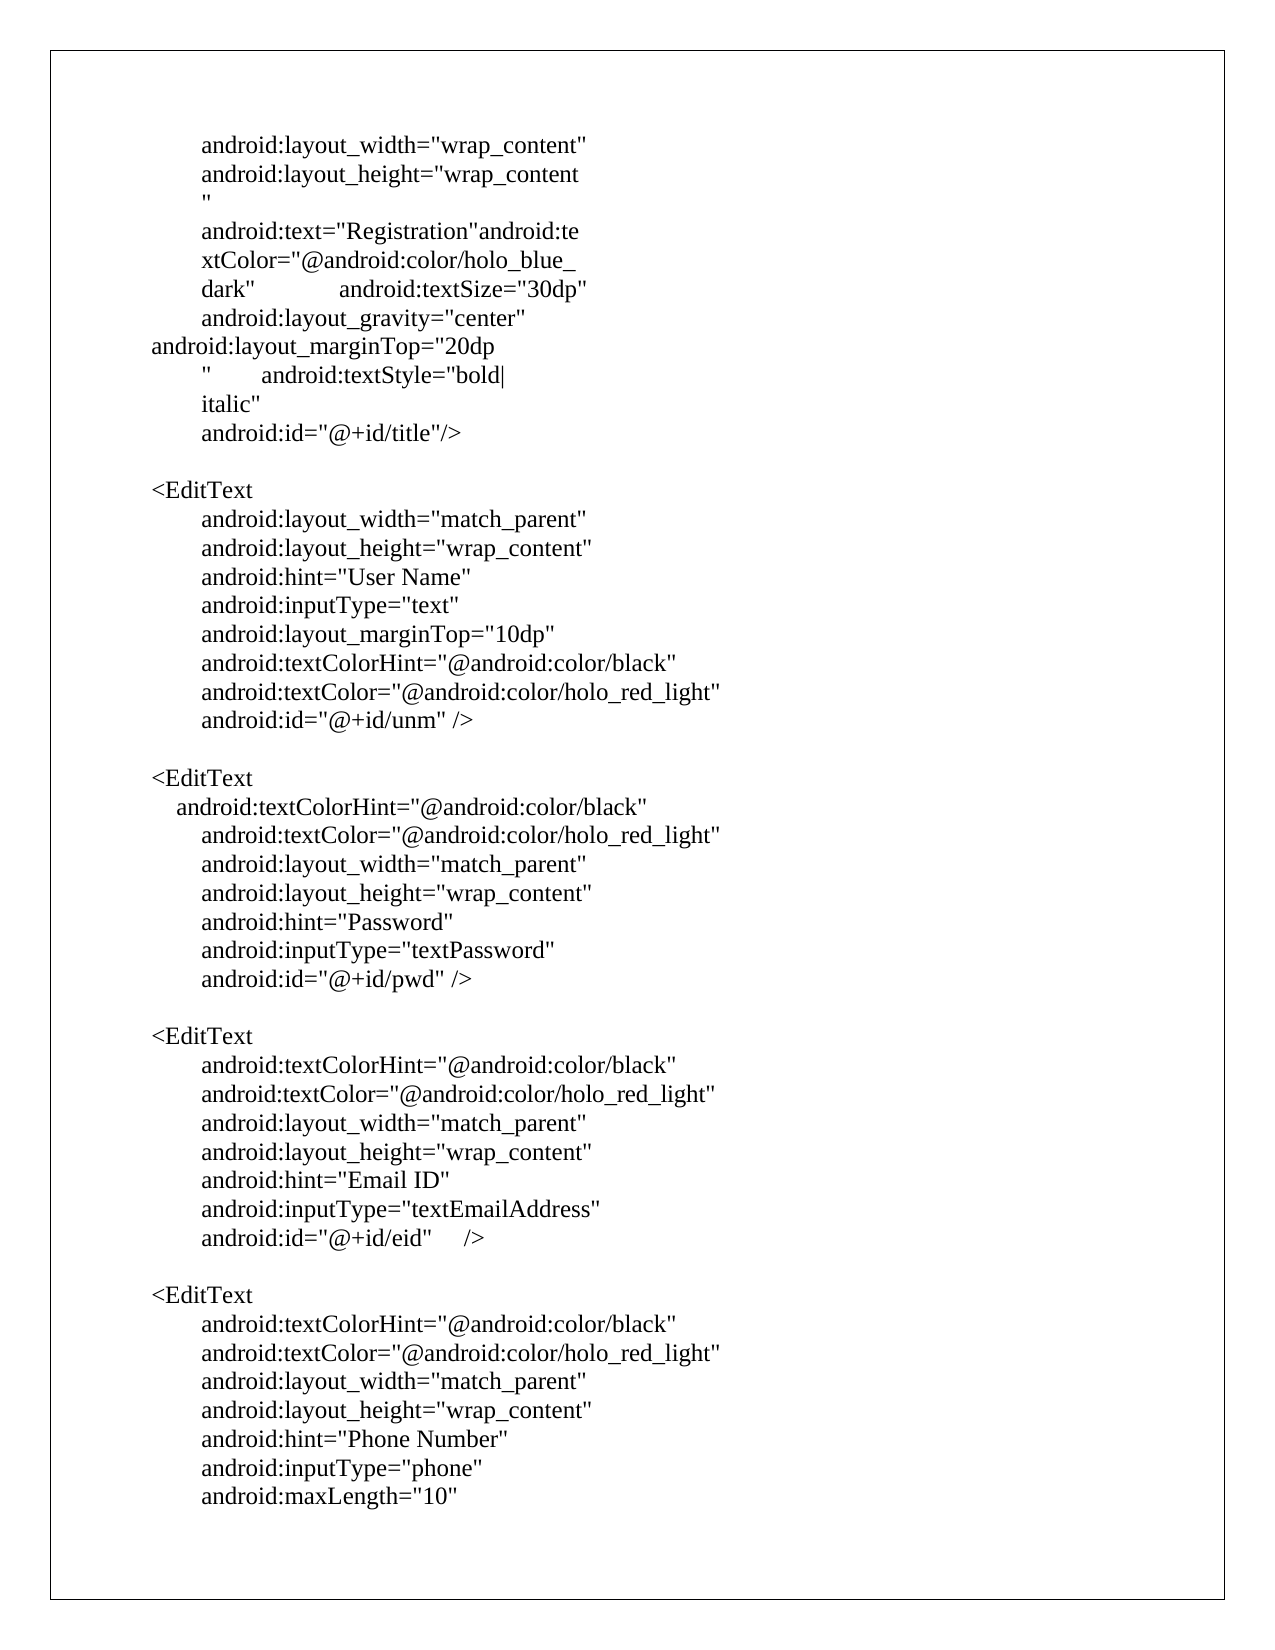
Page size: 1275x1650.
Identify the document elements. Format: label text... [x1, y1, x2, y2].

text <EditText [151, 475, 1218, 504]
text android:textColorHint="@android:color/black" android:textColor="@android:color/holo_red_light" android:layout_width="match_parent" android:layout_height="wrap_content" android:hint="Phone Number" android:inputType="phone" android:maxLength="10" [201, 1309, 735, 1510]
text android:layout_marginTop="20dp" android:textStyle="bold|italic" android:id="@+id/title"/> [151, 331, 505, 446]
text <EditText [151, 1280, 1218, 1309]
text android:layout_width="match_parent" android:layout_height="wrap_content" android:hint="User Name" android:inputType="text" android:layout_marginTop="10dp" android:textColorHint="@android:color/black" android:textColor="@android:color/holo_red_light" android:id="@+id/unm" /> [201, 504, 723, 734]
text <EditText [151, 1021, 1218, 1050]
text android:textColorHint="@android:color/black" android:textColor="@android:color/holo_red_light" android:layout_width="match_parent" android:layout_height="wrap_content" android:hint="Email ID" android:inputType="textEmailAddress" android:id="@+id/eid" /> [201, 1050, 718, 1252]
text android:layout_width="wrap_content" android:layout_height="wrap_content" android:text="Registration"android:textColor="@android:color/holo_blue_dark" android:textSize="30dp" android:layout_gravity="center" [201, 130, 587, 331]
text android:textColor="@android:color/holo_red_light" android:layout_width="match_parent" android:layout_height="wrap_content" android:hint="Password" android:inputType="textPassword" android:id="@+id/pwd" /> [201, 820, 735, 993]
text <EditText android:textColorHint="@android:color/black" [151, 763, 681, 820]
